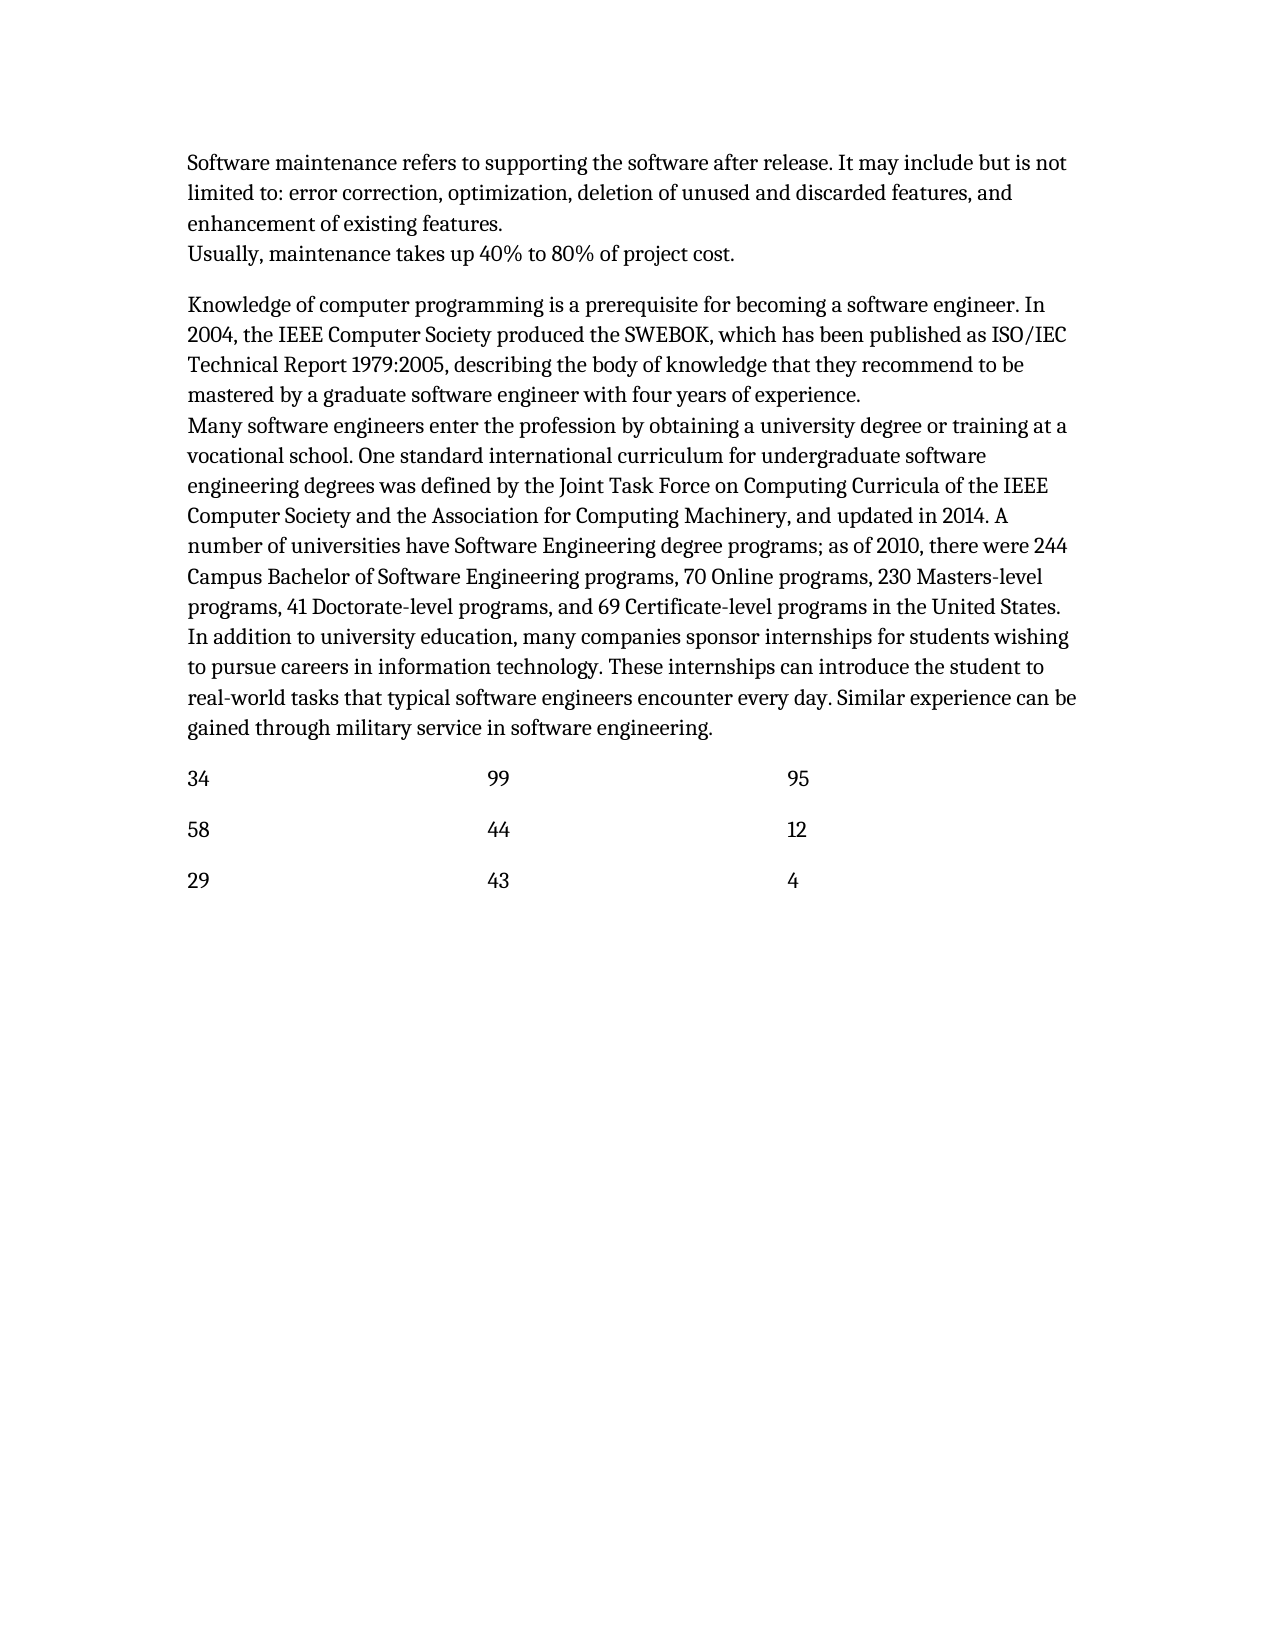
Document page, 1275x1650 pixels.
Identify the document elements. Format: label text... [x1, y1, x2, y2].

table_cell 29 [176, 868, 476, 919]
text Software maintenance refers to supporting the software after release. It may include but is not limited to: error correction, optimization, deletion of unused and discarded features, and enhancement of existing features. Usually, maintenance takes up 40% to 80% of project cost. [187, 150, 1087, 267]
table_header 95 [776, 766, 1076, 817]
text Knowledge of computer programming is a prerequisite for becoming a software engineer. In 2004, the IEEE Computer Society produced the SWEBOK, which has been published as ISO/IEC Technical Report 1979:2005, describing the body of knowledge that they recommend to be mastered by a graduate software engineer with four years of experience. Many software engineers enter the profession by obtaining a university degree or training at a vocational school. One standard international curriculum for undergraduate software engineering degrees was defined by the Joint Task Force on Computing Curricula of the IEEE Computer Society and the Association for Computing Machinery, and updated in 2014. A number of universities have Software Engineering degree programs; as of 2010, there were 244 Campus Bachelor of Software Engineering programs, 70 Online programs, 230 Masters-level programs, 41 Doctorate-level programs, and 69 Certificate-level programs in the United States. In addition to university education, many companies sponsor internships for students wishing to pursue careers in information technology. These internships can introduce the student to real-world tasks that typical software engineers encounter every day. Similar experience can be gained through military service in software engineering. [187, 292, 1087, 741]
table_header 99 [476, 766, 776, 817]
table_header 34 [176, 766, 476, 817]
table_cell 4 [776, 868, 1076, 919]
table_cell 44 [476, 817, 776, 868]
table_cell 58 [176, 817, 476, 868]
table_cell 43 [476, 868, 776, 919]
table_cell 12 [776, 817, 1076, 868]
